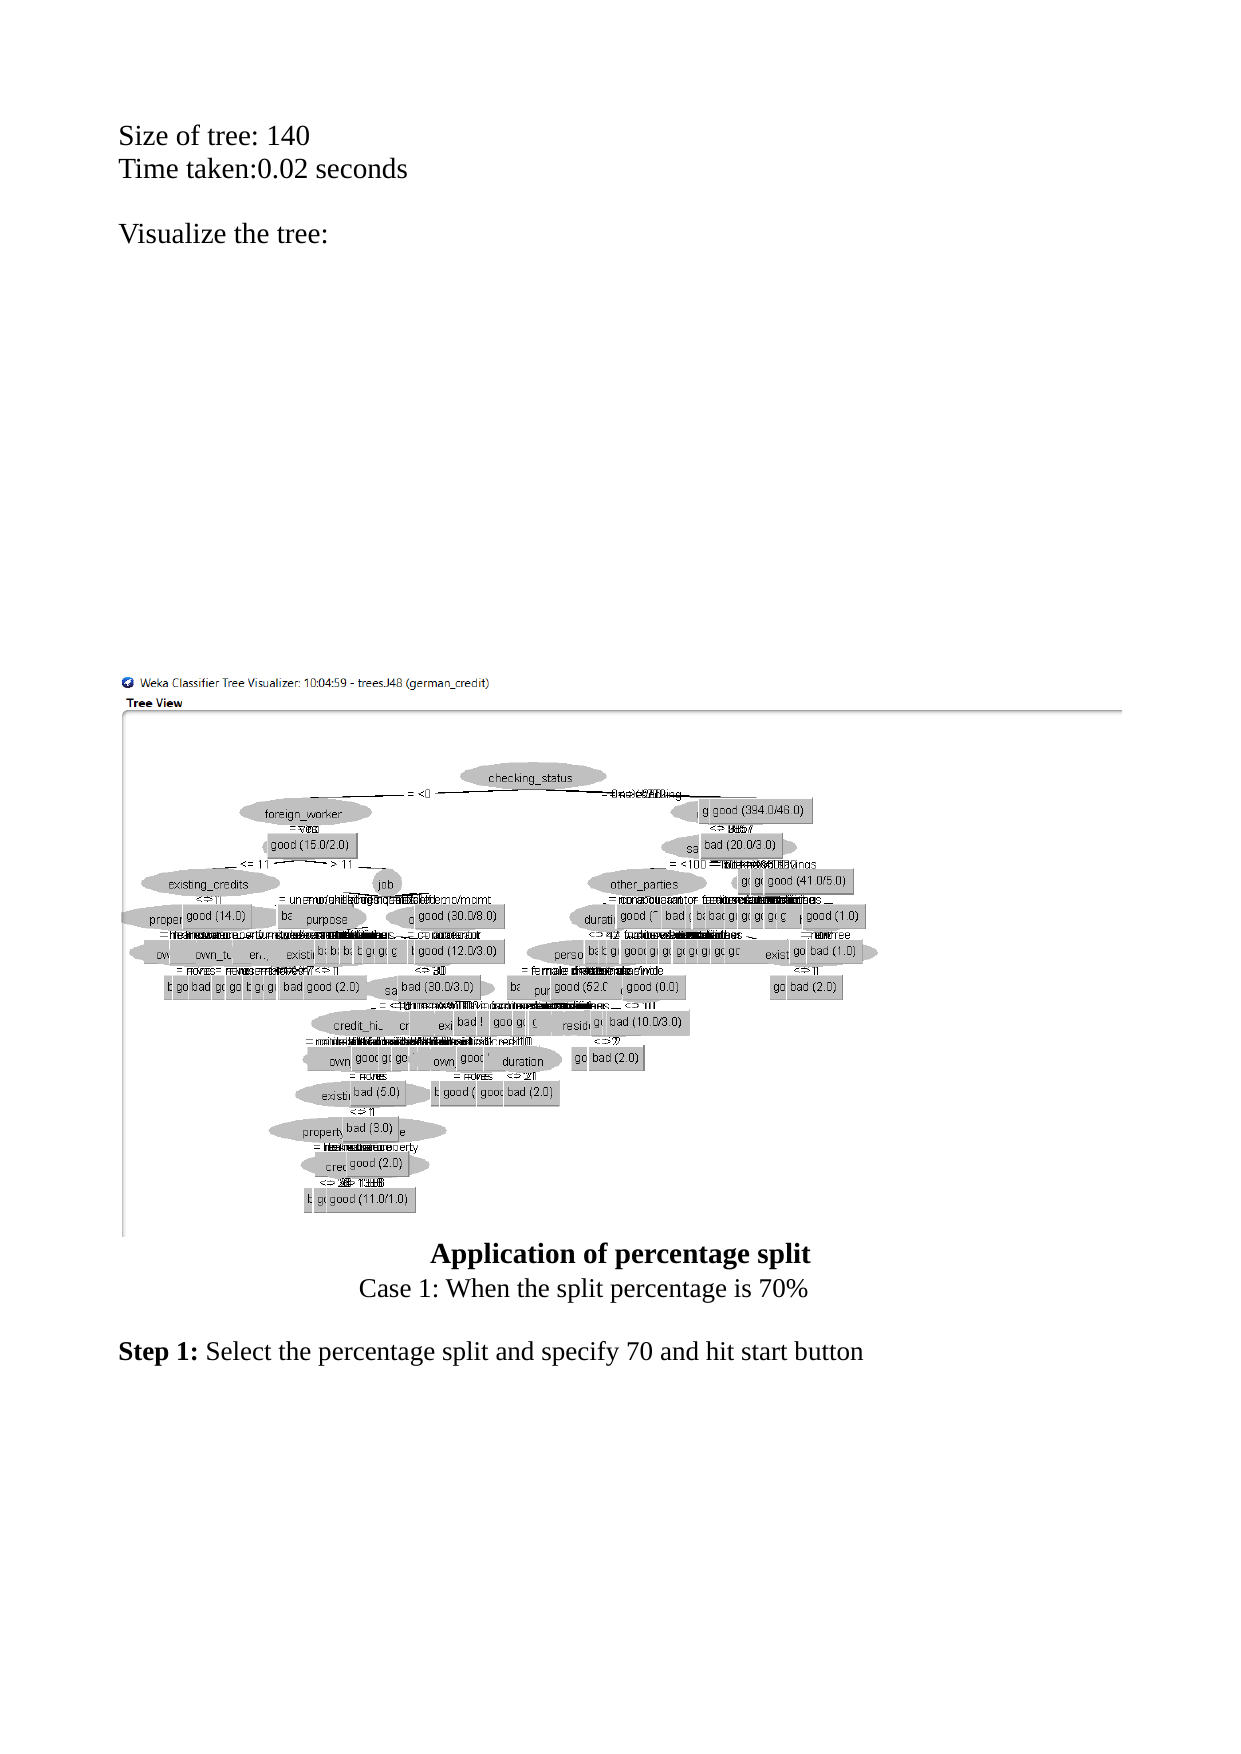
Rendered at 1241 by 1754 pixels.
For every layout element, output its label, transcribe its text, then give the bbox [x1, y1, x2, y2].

picture [118, 671, 1123, 1237]
text Time taken:0.02 seconds [118, 152, 1122, 185]
text Application of percentage split [118, 1237, 1122, 1270]
text Size of tree: 140 [118, 118, 1122, 152]
text Case 1: When the split percentage is 70% [118, 1270, 1122, 1303]
text Visualize the tree: [118, 216, 1122, 250]
text Step 1: Select the percentage split and specify 70 and hit start button [118, 1334, 1122, 1366]
